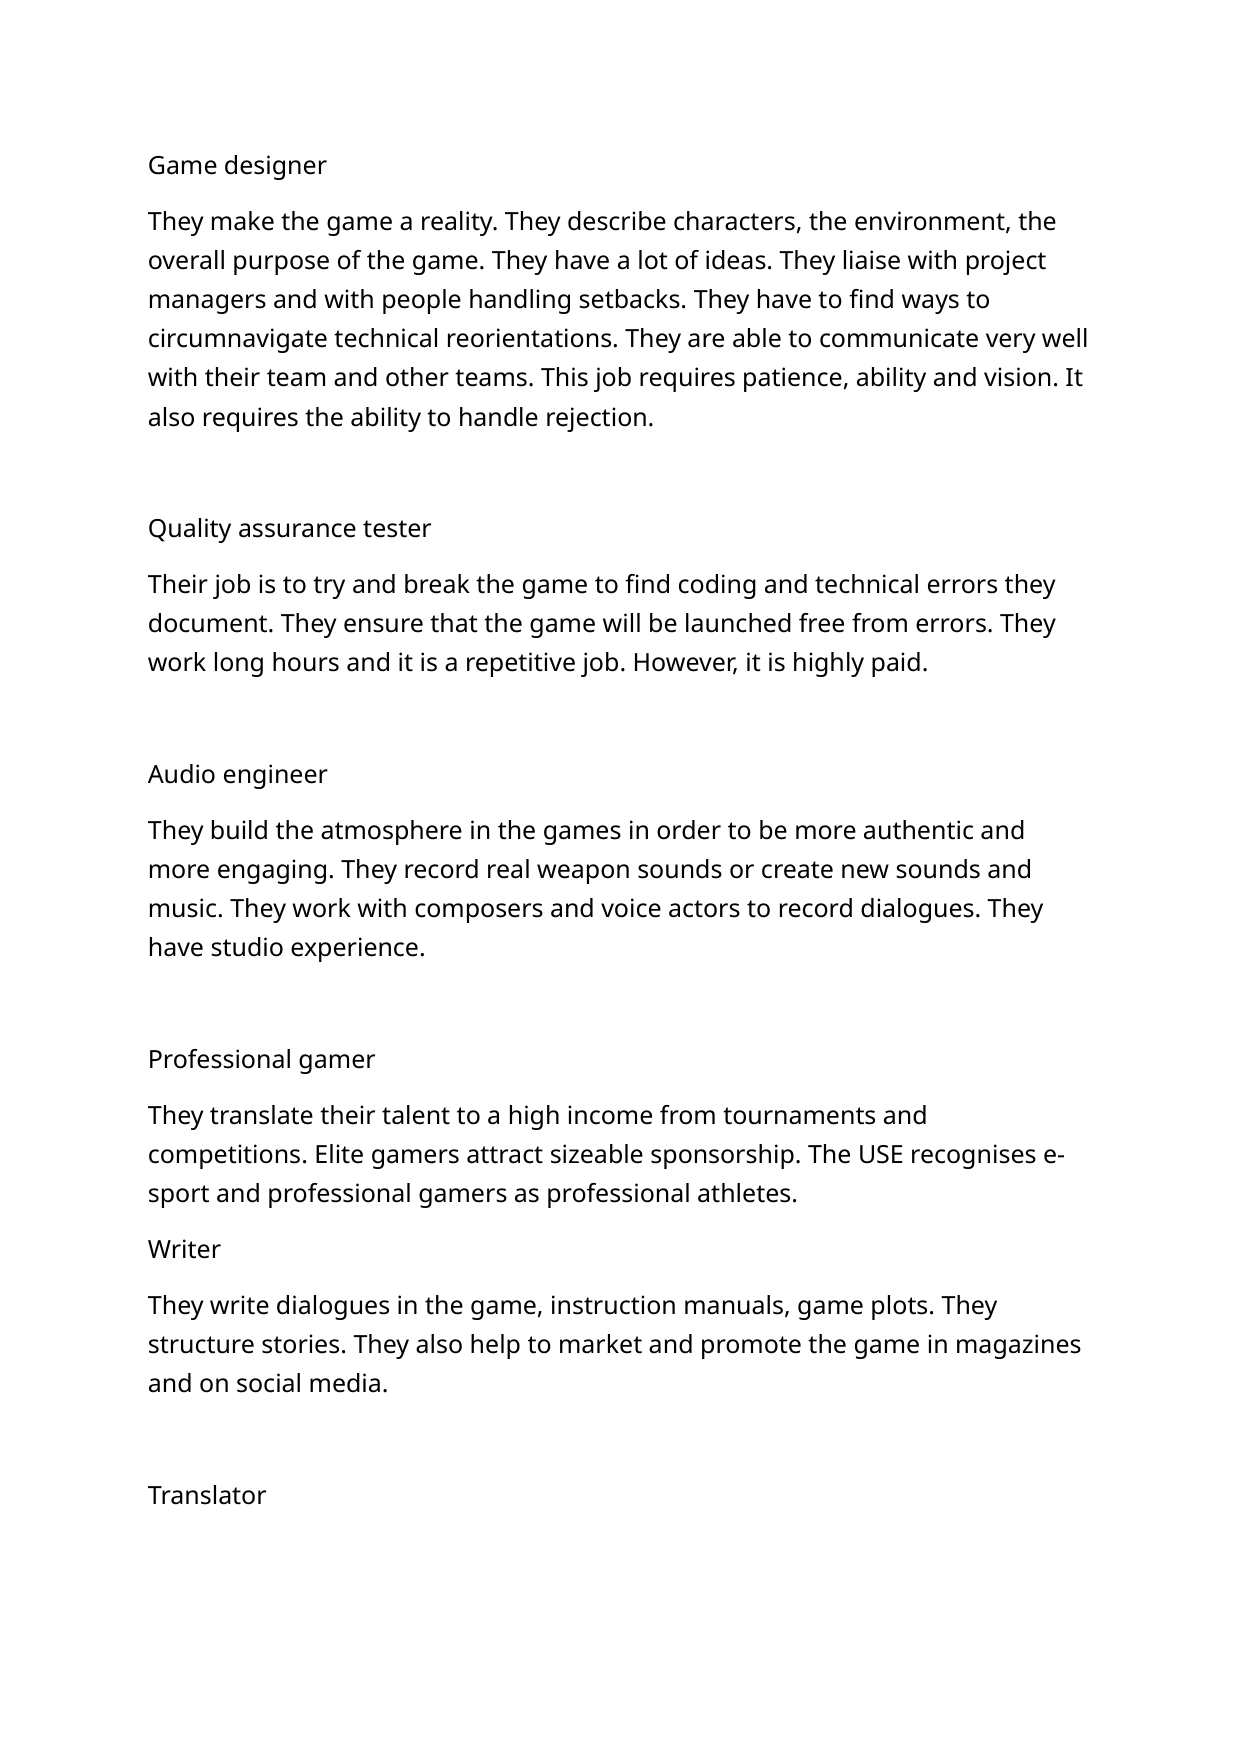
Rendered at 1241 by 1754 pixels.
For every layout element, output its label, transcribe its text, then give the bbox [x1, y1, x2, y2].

text Translator [148, 1478, 1093, 1512]
text Audio engineer [148, 757, 1093, 791]
text They build the atmosphere in the games in order to be more authentic and more engaging. They record real weapon sounds or create new sounds and music. They work with composers and voice actors to record dialogues. They have studio experience. [148, 813, 1093, 964]
text Professional gamer [148, 1042, 1093, 1076]
text They translate their talent to a high income from tournaments and competitions. Elite gamers attract sizeable sponsorship. The USE recognises e-sport and professional gamers as professional athletes. [148, 1098, 1093, 1210]
text Writer [148, 1232, 1093, 1266]
text Game designer [148, 148, 1093, 182]
text They write dialogues in the game, instruction manuals, game plots. They structure stories. They also help to market and promote the game in magazines and on social media. [148, 1288, 1093, 1400]
text Quality assurance tester [148, 511, 1093, 545]
text They make the game a reality. They describe characters, the environment, the overall purpose of the game. They have a lot of ideas. They liaise with project managers and with people handling setbacks. They have to find ways to circumnavigate technical reorientations. They are able to communicate very well with their team and other teams. This job requires patience, ability and vision. It also requires the ability to handle rejection. [148, 203, 1093, 433]
text Their job is to try and break the game to find coding and technical errors they document. They ensure that the game will be launched free from errors. They work long hours and it is a repetitive job. However, it is highly paid. [148, 567, 1093, 679]
